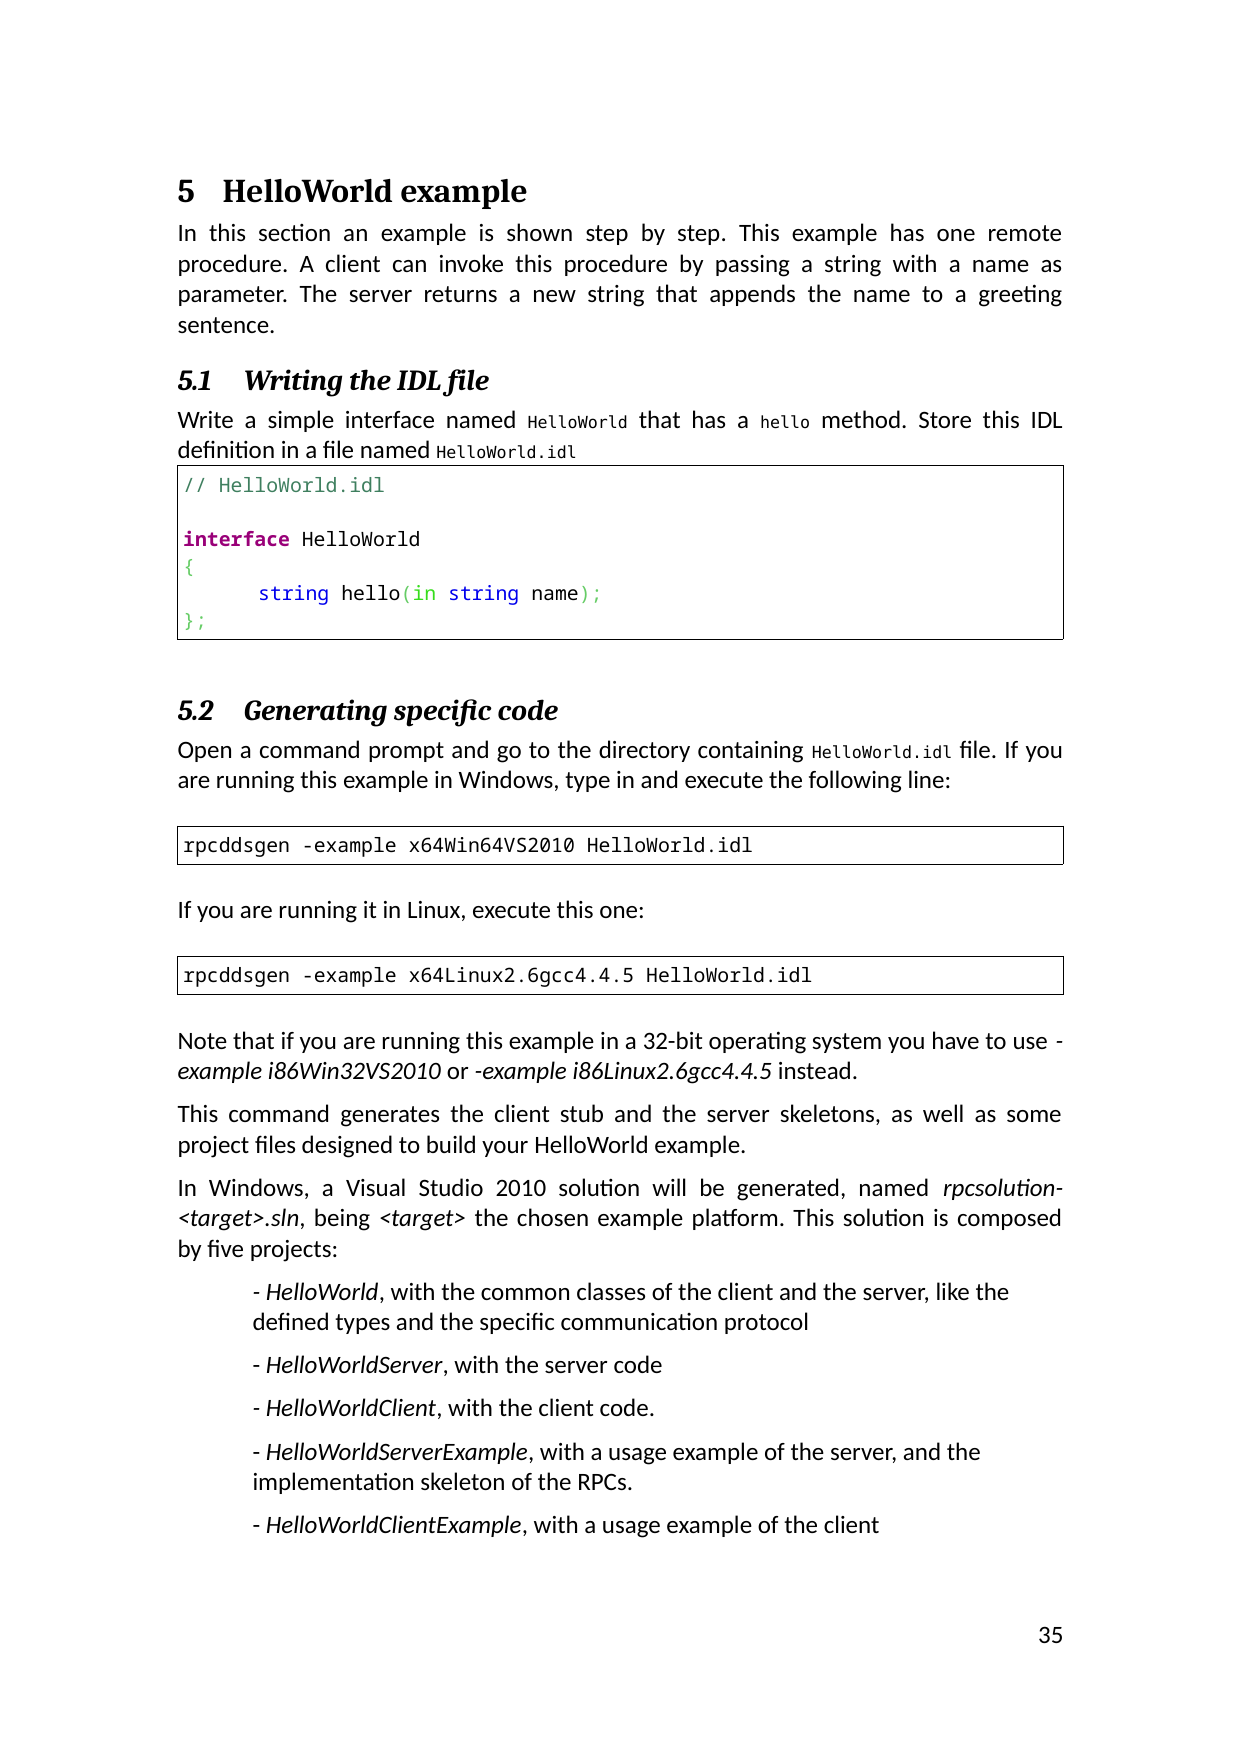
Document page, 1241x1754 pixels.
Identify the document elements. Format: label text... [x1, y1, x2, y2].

text In Windows, a Visual Studio 2010 solution will be generated, named rpcsolution-<target>.sln, being <target> the chosen example platform. This solution is composed by five projects: [177, 1172, 1063, 1263]
text If you are running it in Linux, execute this one: [177, 895, 1063, 925]
subtitle Writing the IDL file [177, 364, 1063, 398]
text Write a simple interface named HelloWorld that has a hello method. Store this IDL definition in a file named HelloWorld.idl [177, 404, 1063, 465]
text This command generates the client stub and the server skeletons, as well as some project files designed to build your HelloWorld example. [177, 1098, 1063, 1159]
table_header rpcddsgen -example x64Linux2.6gcc4.4.5 HelloWorld.idl [178, 957, 1063, 994]
text Note that if you are running this example in a 32-bit operating system you have to use -example i86Win32VS2010 or -example i86Linux2.6gcc4.4.5 instead. [177, 1025, 1063, 1086]
text - HelloWorldClientExample, with a usage example of the client [177, 1509, 1063, 1540]
text - HelloWorldServerExample, with a usage example of the server, and the implementation skeleton of the RPCs. [177, 1436, 1063, 1497]
text - HelloWorld, with the common classes of the client and the server, like the defined types and the specific communication protocol [177, 1276, 1063, 1337]
table_header rpcddsgen -example x64Win64VS2010 HelloWorld.idl [178, 827, 1063, 864]
table_header // HelloWorld.idl interface HelloWorld { string hello(in string name); }; [178, 466, 1063, 638]
text - HelloWorldClient, with the client code. [177, 1393, 1063, 1423]
text In this section an example is shown step by step. This example has one remote procedure. A client can invoke this procedure by passing a string with a name as parameter. The server returns a new string that appends the name to a greeting sentence. [177, 217, 1063, 339]
text - HelloWorldServer, with the server code [177, 1349, 1063, 1380]
subtitle Generating specific code [177, 694, 1063, 728]
text Open a command prompt and go to the directory containing HelloWorld.idl file. If you are running this example in Windows, type in and execute the following line: [177, 734, 1063, 795]
subtitle HelloWorld example [177, 173, 1063, 211]
